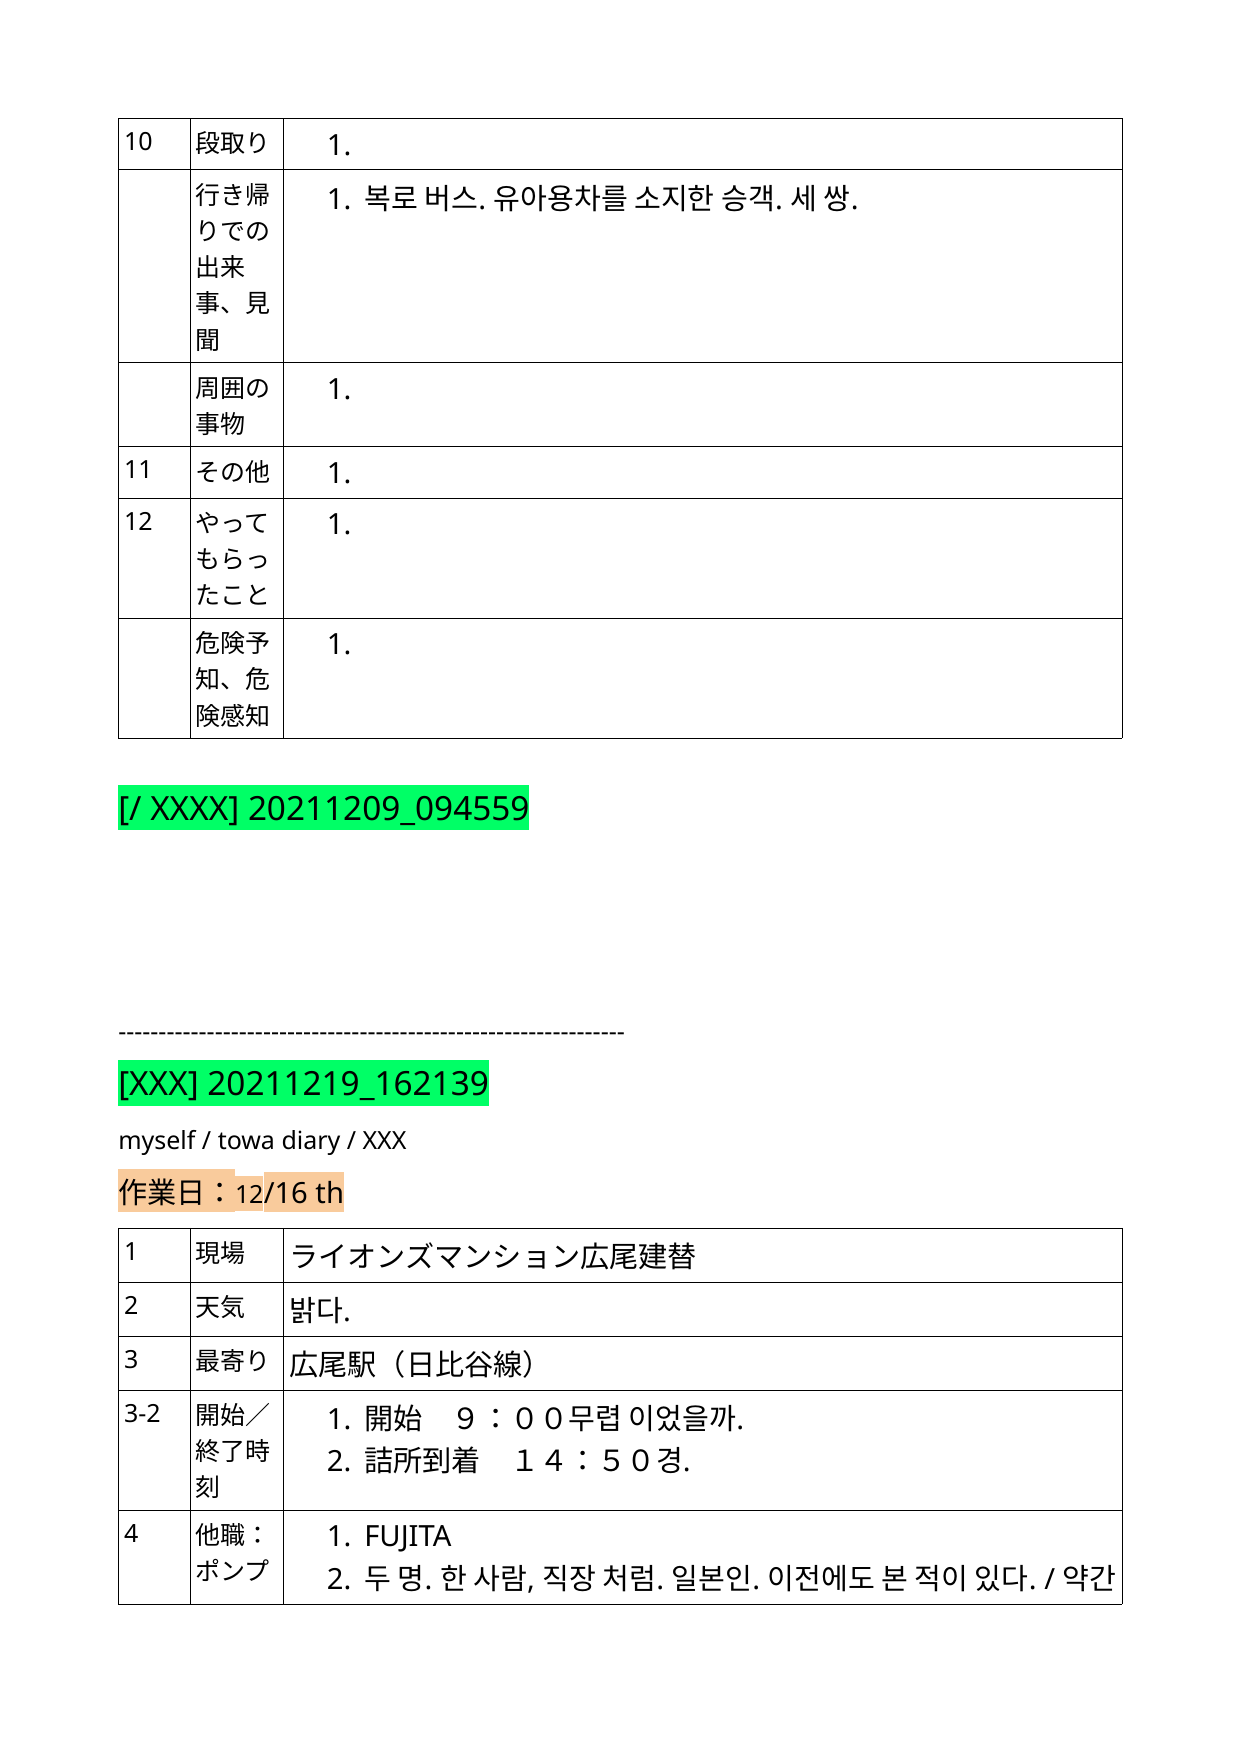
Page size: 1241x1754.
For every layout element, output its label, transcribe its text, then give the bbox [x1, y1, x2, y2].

table_header ライオンズマンション広尾建替 [284, 1229, 1122, 1282]
table_cell 行き帰りでの出来事、見聞 [191, 170, 283, 362]
table_cell 12 [119, 499, 190, 618]
text myself / towa diary / XXX [118, 1123, 1122, 1157]
table_cell 10 [119, 119, 190, 169]
table_cell [119, 363, 190, 446]
table_header 1 [119, 1229, 190, 1282]
table_cell [119, 170, 190, 362]
table_cell 周囲の事物 [191, 363, 283, 446]
table_cell 開始／終了時刻 [191, 1391, 283, 1510]
table_cell [284, 499, 1122, 618]
table_header 現場 [191, 1229, 283, 1282]
table_cell [119, 619, 190, 738]
table_cell [284, 619, 1122, 738]
table_cell [284, 119, 1122, 169]
table_cell 4 [119, 1511, 190, 1603]
text --------------------------------------------------------------- [118, 1013, 1122, 1047]
table_cell 広尾駅（日比谷線） [284, 1337, 1122, 1389]
table_cell やってもらったこと [191, 499, 283, 618]
table_cell FUJITA 두 명. 한 사람, 직장 처럼. 일본인. 이전에도 본 적이 있다. / 약간 [284, 1511, 1122, 1603]
table_cell 복로 버스. 유아용차를 소지한 승객. 세 쌍. [284, 170, 1122, 362]
text [/ XXXX] 20211209_094559 [118, 785, 1122, 830]
text [XXX] 20211219_162139 [118, 1060, 1122, 1106]
table_cell 最寄り [191, 1337, 283, 1389]
table_cell 段取り [191, 119, 283, 169]
table_cell 2 [119, 1283, 190, 1336]
table_cell [284, 363, 1122, 446]
table_cell [284, 447, 1122, 497]
text 作業日：12/16 th [118, 1169, 1122, 1212]
table_cell 3 [119, 1337, 190, 1389]
table_cell その他 [191, 447, 283, 497]
table_cell 11 [119, 447, 190, 497]
table_cell 危険予知、危険感知 [191, 619, 283, 738]
table_cell 밝다. [284, 1283, 1122, 1336]
table_cell 開始 ９：００무렵 이었을까. 詰所到着 １４：５０경. [284, 1391, 1122, 1510]
table_cell 3-2 [119, 1391, 190, 1510]
table_cell 他職：ポンプ [191, 1511, 283, 1603]
table_cell 天気 [191, 1283, 283, 1336]
